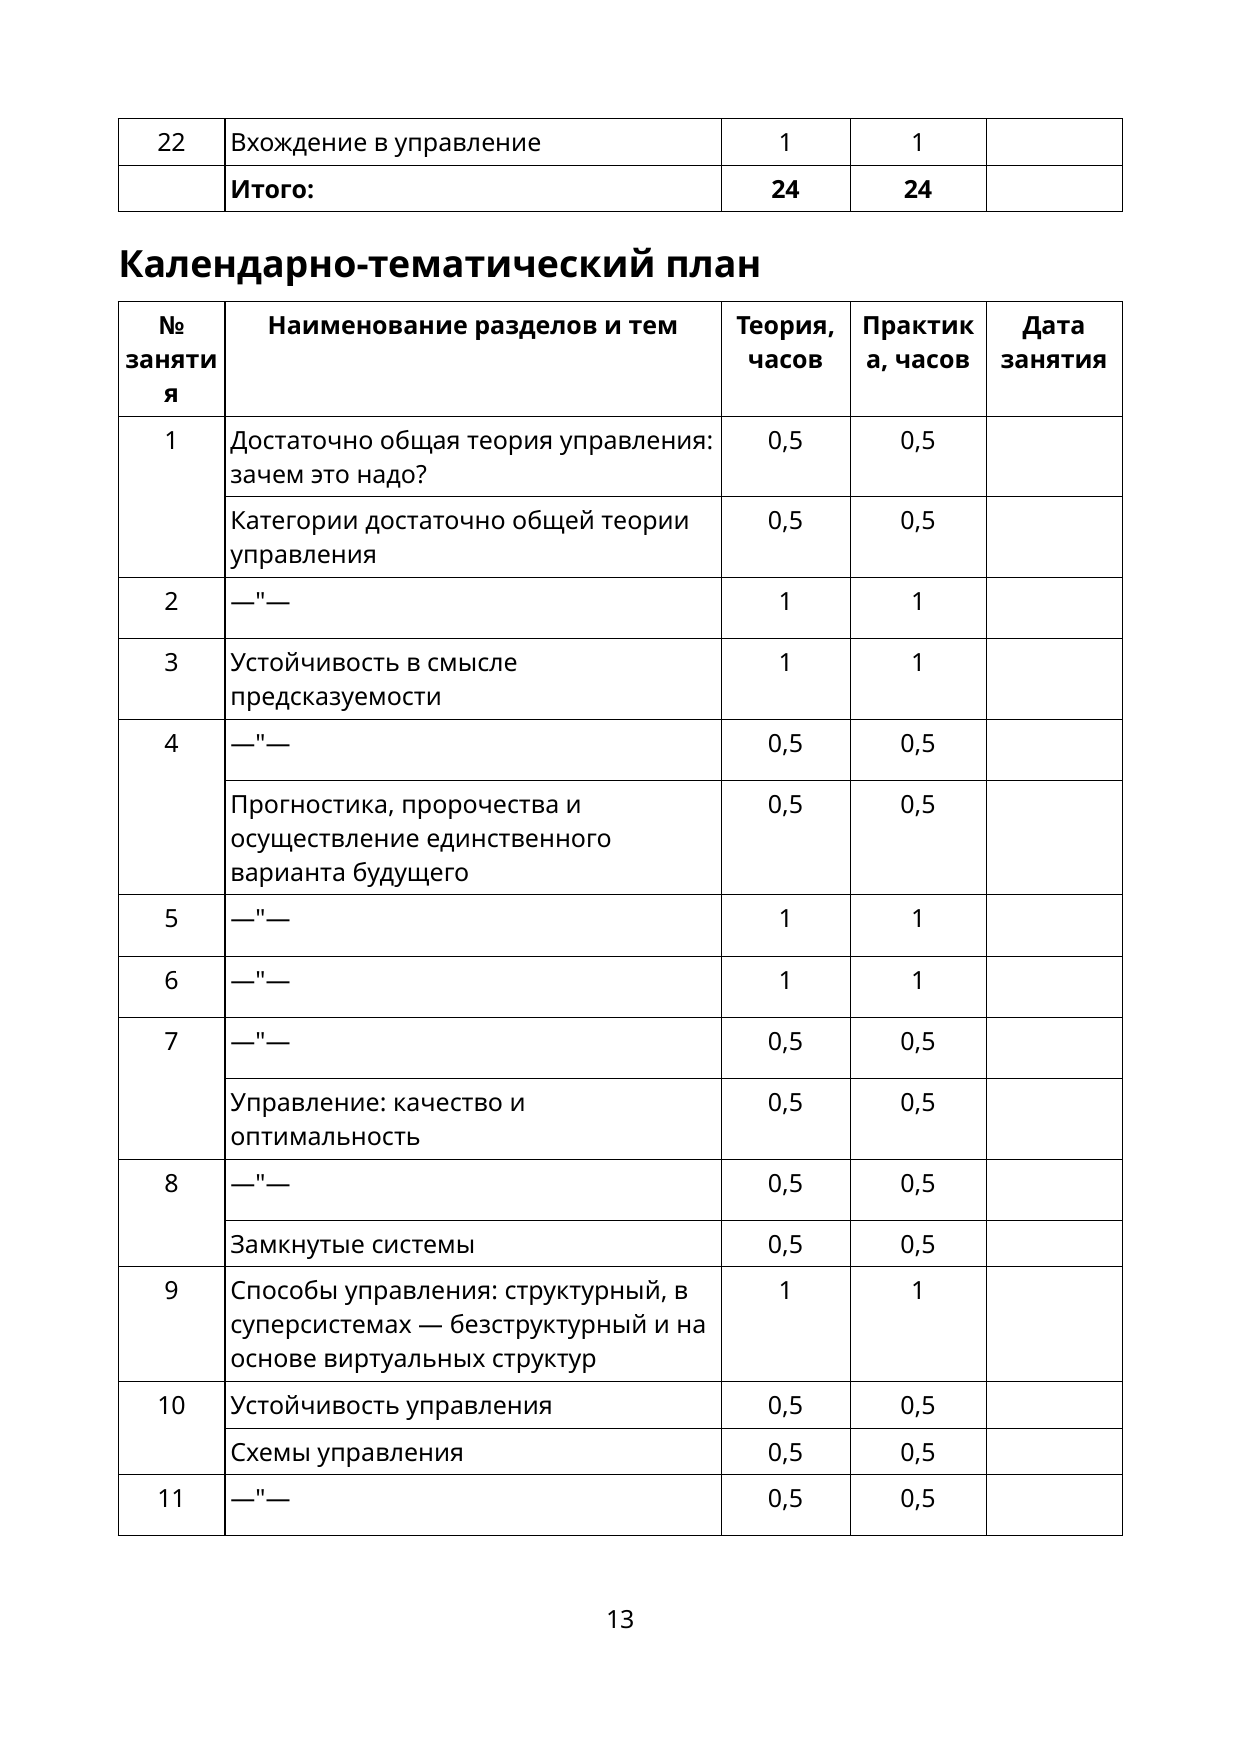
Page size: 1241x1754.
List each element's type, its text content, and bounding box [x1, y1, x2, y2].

table_cell Категории достаточно общей теории управления [226, 497, 721, 577]
table_cell [987, 497, 1122, 577]
table_cell 1 [119, 417, 224, 577]
table_cell Замкнутые системы [226, 1221, 721, 1266]
table_cell 0,5 [851, 781, 986, 894]
table_cell 0,5 [722, 417, 850, 496]
table_cell 1 [722, 119, 850, 165]
table_cell 0,5 [722, 497, 850, 577]
table_cell 22 [119, 119, 224, 165]
table_cell [987, 1429, 1122, 1474]
table_cell [987, 1267, 1122, 1381]
table_header Теория, часов [722, 302, 850, 416]
table_cell 0,5 [851, 720, 986, 780]
table_cell 0,5 [722, 1382, 850, 1427]
table_cell —"— [226, 578, 721, 638]
table_cell 0,5 [851, 1079, 986, 1158]
table_cell 1 [851, 639, 986, 718]
table_cell 6 [119, 957, 224, 1017]
table_cell —"— [226, 957, 721, 1017]
table_cell 24 [722, 166, 850, 211]
table_cell —"— [226, 1160, 721, 1219]
table_cell 0,5 [722, 1079, 850, 1158]
table_cell [987, 1018, 1122, 1078]
table_cell 2 [119, 578, 224, 638]
table_cell —"— [226, 720, 721, 780]
table_cell 0,5 [851, 1475, 986, 1535]
table_cell 1 [851, 119, 986, 165]
table_cell Итого: [226, 166, 721, 211]
table_cell 0,5 [722, 1429, 850, 1474]
table_header № занятия [119, 302, 224, 416]
table_cell [987, 720, 1122, 780]
table_cell —"— [226, 1475, 721, 1535]
table_cell 9 [119, 1267, 224, 1381]
table_cell 1 [851, 957, 986, 1017]
table_cell 11 [119, 1475, 224, 1535]
table_cell 1 [722, 957, 850, 1017]
table_cell 3 [119, 639, 224, 718]
table_cell 0,5 [722, 781, 850, 894]
table_cell 24 [851, 166, 986, 211]
table_cell Устойчивость управления [226, 1382, 721, 1427]
table_cell 0,5 [851, 417, 986, 496]
table_cell 0,5 [722, 1221, 850, 1266]
table_cell Способы управления: структурный, в суперсистемах — безструктурный и на основе виртуальных структур [226, 1267, 721, 1381]
table_cell —"— [226, 895, 721, 956]
table_cell 7 [119, 1018, 224, 1158]
table_cell 5 [119, 895, 224, 956]
table_cell 1 [851, 895, 986, 956]
table_cell 0,5 [851, 1160, 986, 1219]
table_cell —"— [226, 1018, 721, 1078]
table_cell [987, 781, 1122, 894]
table_cell [987, 895, 1122, 956]
table_cell 0,5 [851, 1382, 986, 1427]
table_cell [987, 119, 1122, 165]
table_cell 1 [722, 578, 850, 638]
table_cell Устойчивость в смысле предсказуемости [226, 639, 721, 718]
table_cell [987, 417, 1122, 496]
table_header Наименование разделов и тем [226, 302, 721, 416]
table_cell Схемы управления [226, 1429, 721, 1474]
table_header Практика, часов [851, 302, 986, 416]
table_cell 1 [722, 895, 850, 956]
table_cell [987, 1079, 1122, 1158]
table_cell 0,5 [851, 1429, 986, 1474]
table_cell 0,5 [722, 1018, 850, 1078]
table_header Дата занятия [987, 302, 1122, 416]
table_cell [987, 578, 1122, 638]
table_cell 4 [119, 720, 224, 894]
table_cell 0,5 [722, 1160, 850, 1219]
table_cell Достаточно общая теория управления: зачем это надо? [226, 417, 721, 496]
table_cell 1 [851, 1267, 986, 1381]
table_cell [987, 957, 1122, 1017]
table_cell 10 [119, 1382, 224, 1474]
table_cell Прогностика, пророчества и осуществление единственного варианта будущего [226, 781, 721, 894]
table_cell [119, 166, 224, 211]
table_cell 0,5 [851, 497, 986, 577]
table_cell [987, 639, 1122, 718]
table_cell Управление: качество и оптимальность [226, 1079, 721, 1158]
table_cell [987, 1382, 1122, 1427]
table_cell 0,5 [851, 1018, 986, 1078]
subtitle Календарно-тематический план [118, 237, 1122, 288]
table_cell [987, 1475, 1122, 1535]
table_cell 1 [722, 639, 850, 718]
table_cell 0,5 [722, 720, 850, 780]
table_cell 1 [722, 1267, 850, 1381]
table_cell [987, 1160, 1122, 1219]
table_cell 0,5 [851, 1221, 986, 1266]
table_cell [987, 1221, 1122, 1266]
table_cell 8 [119, 1160, 224, 1266]
table_cell 0,5 [722, 1475, 850, 1535]
table_cell 1 [851, 578, 986, 638]
table_cell [987, 166, 1122, 211]
table_cell Вхождение в управление [226, 119, 721, 165]
